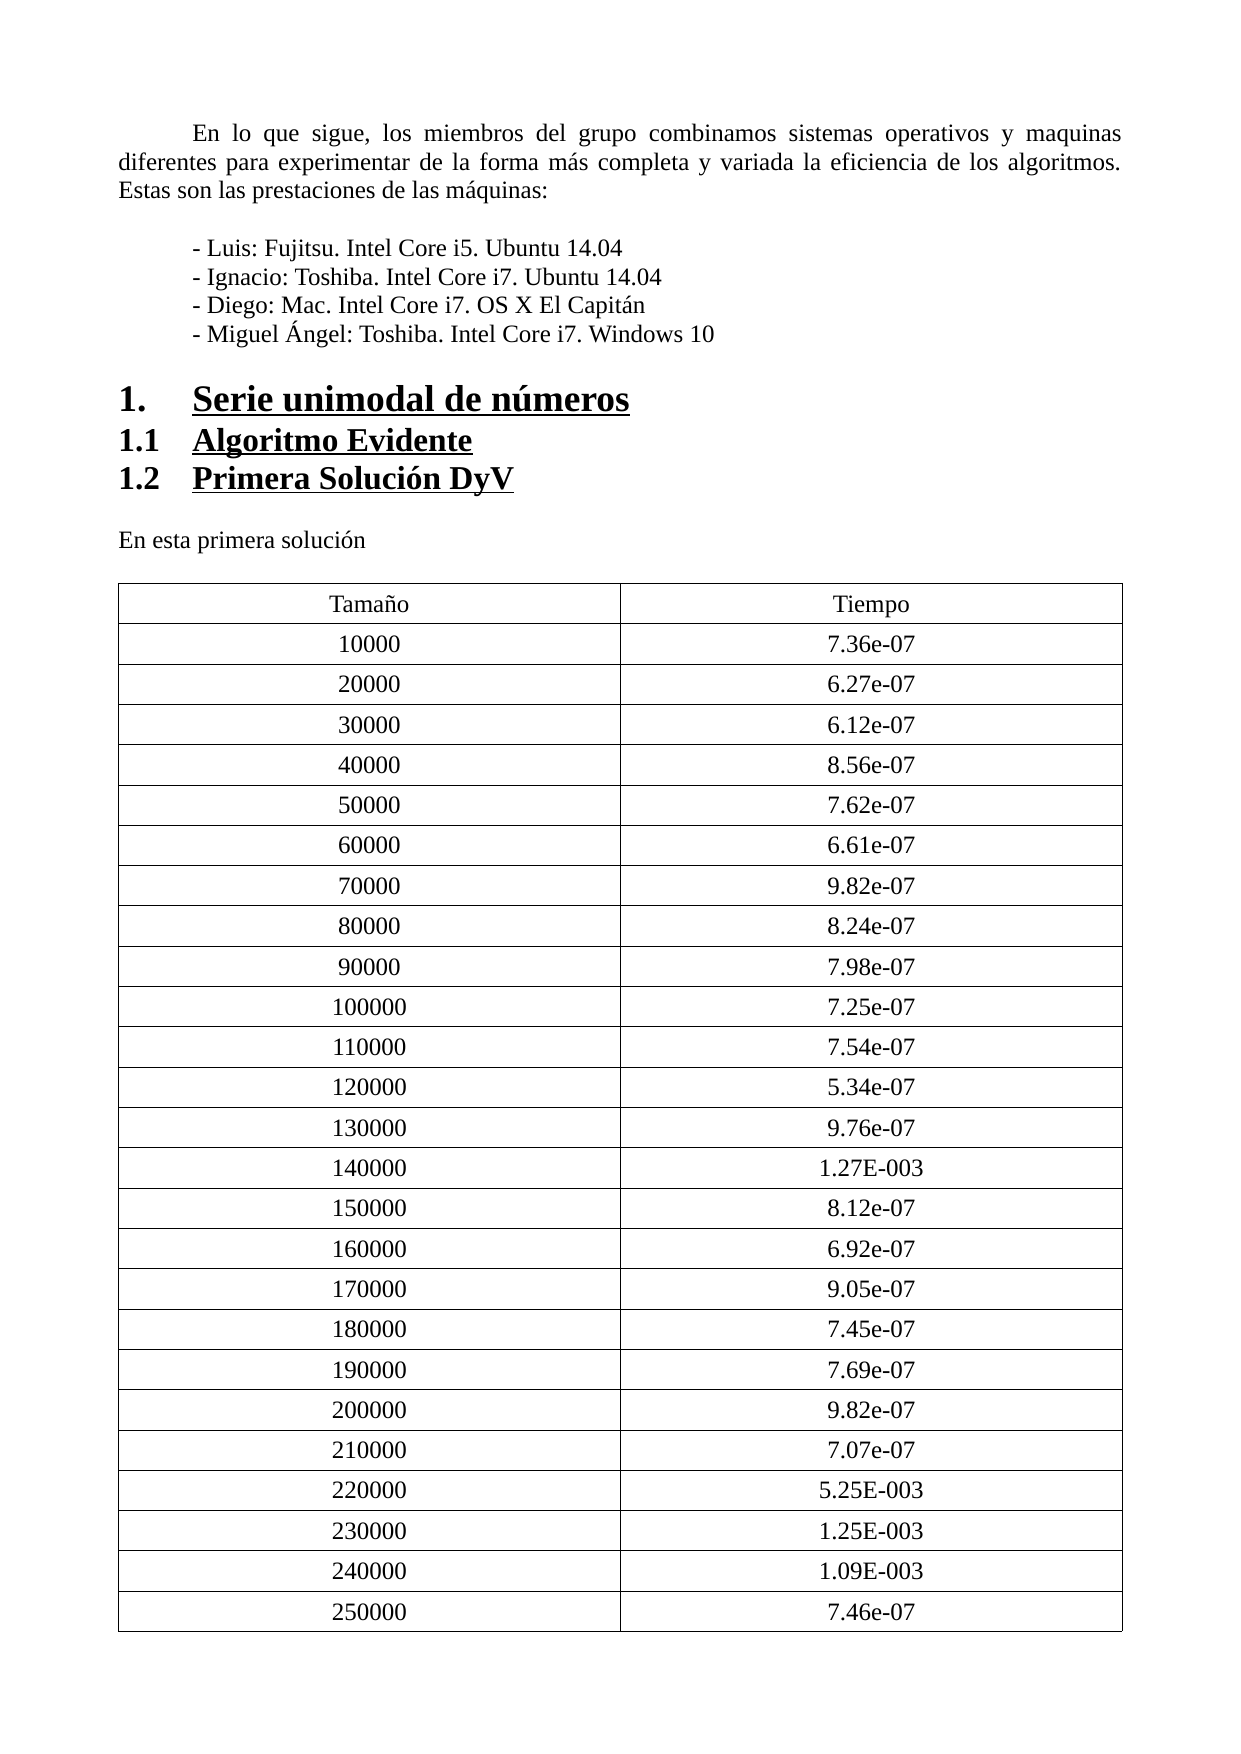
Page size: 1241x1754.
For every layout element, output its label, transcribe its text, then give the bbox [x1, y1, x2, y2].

table_cell 50000 [119, 786, 620, 825]
table_cell 8.12e-07 [621, 1189, 1122, 1228]
text En lo que sigue, los miembros del grupo combinamos sistemas operativos y maquinas diferentes para experimentar de la forma más completa y variada la eficiencia de los algoritmos. Estas son las prestaciones de las máquinas: [118, 118, 1122, 204]
table_cell 170000 [119, 1269, 620, 1308]
table_cell 1,25e-003 [621, 1511, 1122, 1550]
table_header Tamaño [119, 584, 620, 623]
table_cell 100000 [119, 987, 620, 1026]
table_cell 1,27e-003 [621, 1148, 1122, 1188]
table_cell 180000 [119, 1310, 620, 1349]
text 1. Serie unimodal de números [118, 377, 1122, 420]
table_cell 20000 [119, 665, 620, 704]
table_cell 1,09e-003 [621, 1551, 1122, 1591]
table_cell 7.07e-07 [621, 1431, 1122, 1470]
table_cell 120000 [119, 1068, 620, 1107]
table_cell 7.62e-07 [621, 786, 1122, 825]
table_cell 210000 [119, 1431, 620, 1470]
table_cell 40000 [119, 745, 620, 784]
table_cell 6.92e-07 [621, 1229, 1122, 1268]
table_cell 7.46e-07 [621, 1592, 1122, 1631]
table_cell 110000 [119, 1027, 620, 1067]
table_cell 9.76e-07 [621, 1108, 1122, 1147]
table_cell 9.05e-07 [621, 1269, 1122, 1308]
table_cell 7.36e-07 [621, 624, 1122, 663]
table_cell 8.56e-07 [621, 745, 1122, 784]
table_cell 80000 [119, 906, 620, 946]
table_cell 7.69e-07 [621, 1350, 1122, 1389]
table_cell 5.34e-07 [621, 1068, 1122, 1107]
table_cell 8.24e-07 [621, 906, 1122, 946]
table_cell 9.82e-07 [621, 1390, 1122, 1429]
table_cell 6.61e-07 [621, 826, 1122, 865]
table_cell 7.98e-07 [621, 947, 1122, 986]
text - Luis: Fujitsu. Intel Core i5. Ubuntu 14.04 [118, 233, 1122, 262]
table_cell 7.25e-07 [621, 987, 1122, 1026]
table_cell 60000 [119, 826, 620, 865]
table_cell 7.54e-07 [621, 1027, 1122, 1067]
table_header Tiempo [621, 584, 1122, 623]
table_cell 160000 [119, 1229, 620, 1268]
table_cell 230000 [119, 1511, 620, 1550]
table_cell 240000 [119, 1551, 620, 1591]
table_cell 200000 [119, 1390, 620, 1429]
text - Ignacio: Toshiba. Intel Core i7. Ubuntu 14.04 [118, 262, 1122, 291]
table_cell 250000 [119, 1592, 620, 1631]
table_cell 150000 [119, 1189, 620, 1228]
table_cell 6.27e-07 [621, 665, 1122, 704]
table_cell 90000 [119, 947, 620, 986]
table_cell 220000 [119, 1471, 620, 1510]
text 1.1 Algoritmo Evidente [118, 420, 1122, 458]
table_cell 7.45e-07 [621, 1310, 1122, 1349]
table_cell 140000 [119, 1148, 620, 1188]
text - Miguel Ángel: Toshiba. Intel Core i7. Windows 10 [118, 319, 1122, 348]
table_cell 10000 [119, 624, 620, 663]
text - Diego: Mac. Intel Core i7. OS X El Capitán [118, 291, 1122, 319]
table_cell 9.82e-07 [621, 866, 1122, 905]
table_cell 6.12e-07 [621, 705, 1122, 744]
table_cell 70000 [119, 866, 620, 905]
text En esta primera solución [118, 525, 1122, 554]
text 1.2 Primera Solución DyV [118, 458, 1122, 497]
table_cell 5,25e-003 [621, 1471, 1122, 1510]
table_cell 190000 [119, 1350, 620, 1389]
table_cell 30000 [119, 705, 620, 744]
table_cell 130000 [119, 1108, 620, 1147]
